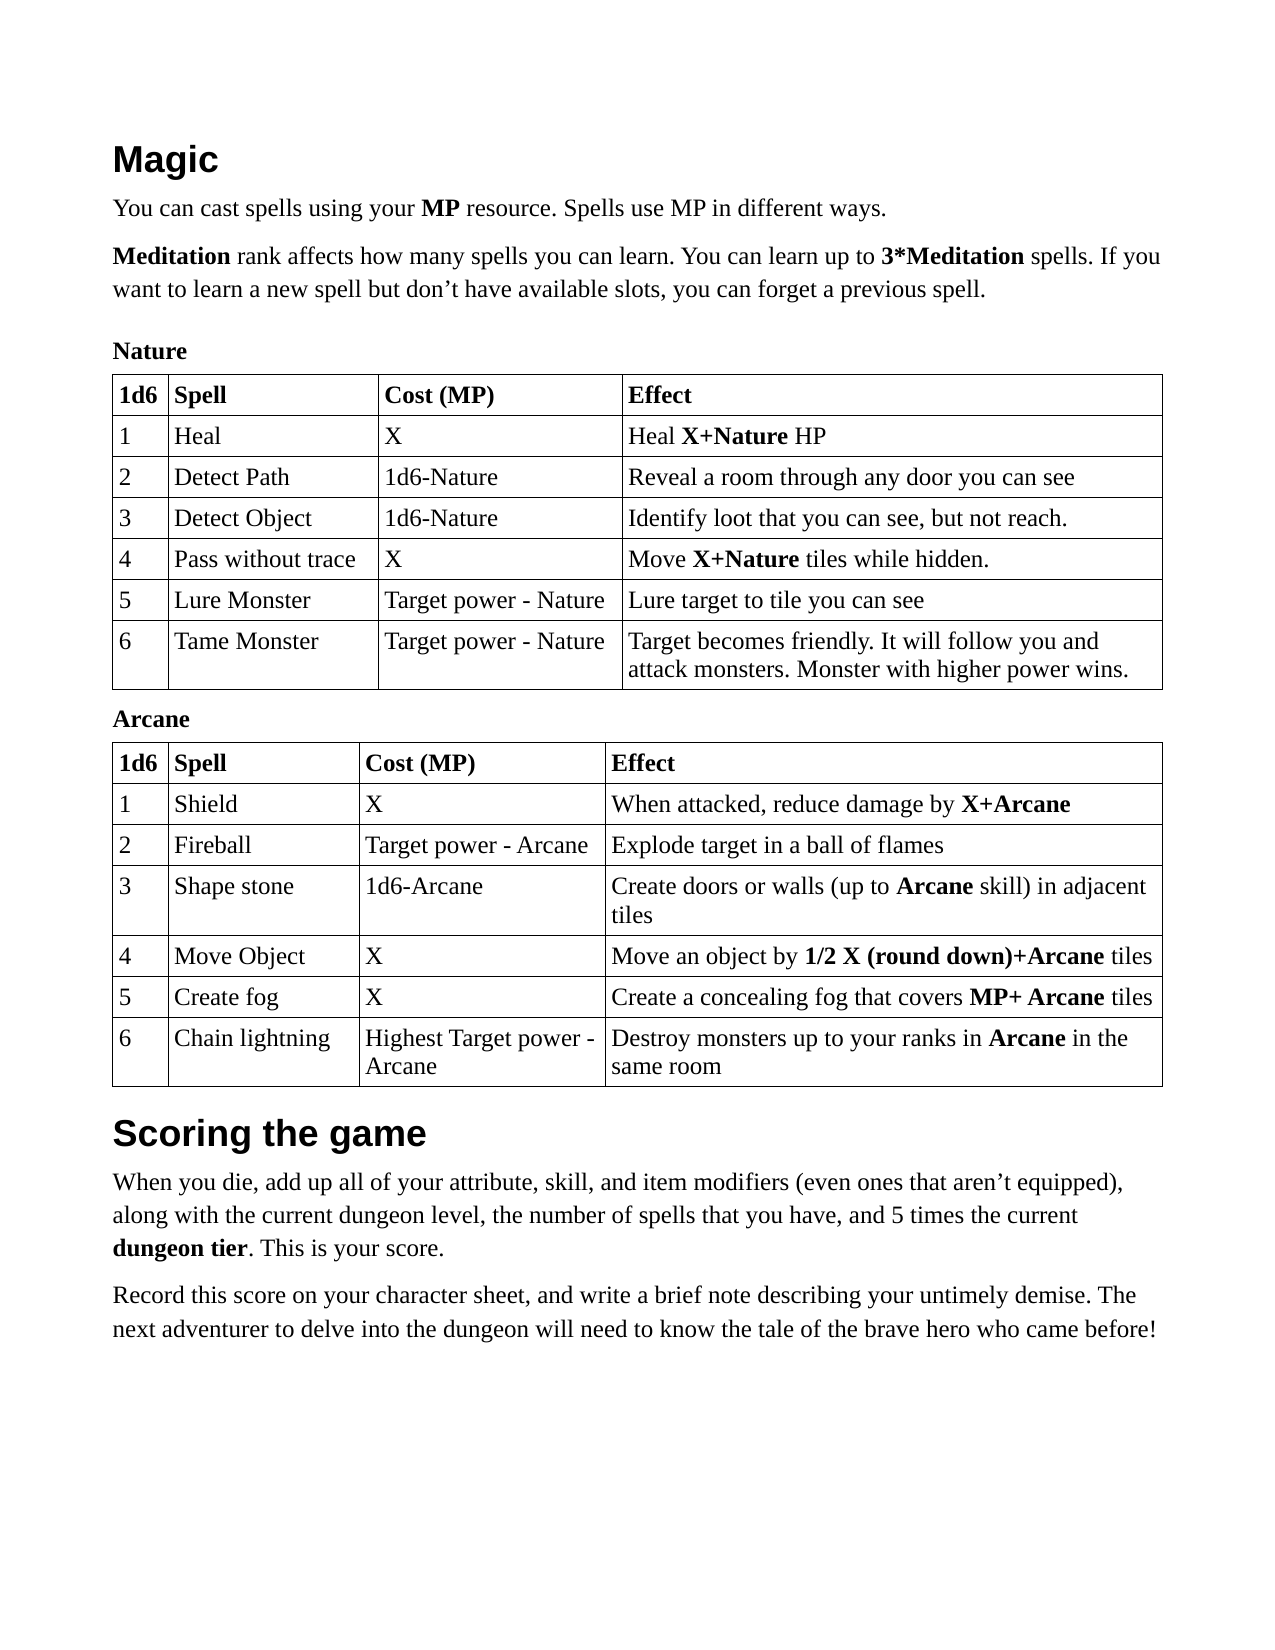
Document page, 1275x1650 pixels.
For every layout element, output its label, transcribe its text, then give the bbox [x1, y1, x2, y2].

table_cell X [360, 936, 605, 976]
table_cell Detect Object [169, 498, 378, 538]
table_header Spell [169, 743, 359, 783]
table_cell Lure target to tile you can see [623, 580, 1162, 620]
table_cell Highest Target power - Arcane [360, 1018, 605, 1086]
table_cell Reveal a room through any door you can see [623, 457, 1162, 497]
text You can cast spells using your MP resource. Spells use MP in different ways. [112, 193, 1162, 222]
table_cell Move an object by 1/2 X (round down)+Arcane tiles [606, 936, 1162, 976]
subtitle When you die, add up all of your attribute, skill, and item modifiers (even ones that aren’t equipped), along with the current dungeon level, the number of spells that you have, and 5 times the current dungeon tier. This is your score. [112, 1167, 1162, 1262]
table_cell X [379, 416, 622, 456]
table_cell 3 [113, 498, 168, 538]
table_cell Heal X+Nature HP [623, 416, 1162, 456]
table_cell 2 [113, 457, 168, 497]
table_cell Detect Path [169, 457, 378, 497]
table_cell Target power - Nature [379, 621, 622, 689]
table_cell Target becomes friendly. It will follow you and attack monsters. Monster with higher power wins. [623, 621, 1162, 689]
table_cell Create a concealing fog that covers MP+ Arcane tiles [606, 977, 1162, 1017]
table_cell 5 [113, 977, 168, 1017]
table_cell 1 [113, 784, 168, 824]
table_cell 1d6-Nature [379, 498, 622, 538]
table_cell Fireball [169, 825, 359, 865]
subtitle Nature [112, 336, 1162, 365]
table_cell Heal [169, 416, 378, 456]
table_cell 1 [113, 416, 168, 456]
table_cell 4 [113, 936, 168, 976]
table_cell 4 [113, 539, 168, 579]
table_cell X [360, 784, 605, 824]
table_header Effect [606, 743, 1162, 783]
table_cell Identify loot that you can see, but not reach. [623, 498, 1162, 538]
table_cell Target power - Nature [379, 580, 622, 620]
subtitle Record this score on your character sheet, and write a brief note describing your untimely demise. The next adventurer to delve into the dungeon will need to know the tale of the brave hero who came before! [112, 1281, 1162, 1342]
subtitle Scoring the game [112, 1111, 1162, 1154]
table_header Spell [169, 375, 378, 415]
table_header Effect [623, 375, 1162, 415]
table_cell Destroy monsters up to your ranks in Arcane in the same room [606, 1018, 1162, 1086]
table_cell Create fog [169, 977, 359, 1017]
table_cell 2 [113, 825, 168, 865]
table_cell Tame Monster [169, 621, 378, 689]
table_header Cost (MP) [360, 743, 605, 783]
subtitle Arcane [112, 704, 1162, 733]
table_cell Lure Monster [169, 580, 378, 620]
table_cell Shape stone [169, 866, 359, 935]
table_cell 1d6-Arcane [360, 866, 605, 935]
table_cell Target power - Arcane [360, 825, 605, 865]
table_cell X [379, 539, 622, 579]
table_header Cost (MP) [379, 375, 622, 415]
table_cell Move X+Nature tiles while hidden. [623, 539, 1162, 579]
table_cell Create doors or walls (up to Arcane skill) in adjacent tiles [606, 866, 1162, 935]
table_cell Move Object [169, 936, 359, 976]
table_header 1d6 [113, 743, 168, 783]
table_cell 6 [113, 621, 168, 689]
table_cell 1d6-Nature [379, 457, 622, 497]
table_cell Pass without trace [169, 539, 378, 579]
table_cell 3 [113, 866, 168, 935]
subtitle Magic [112, 137, 1162, 181]
table_header 1d6 [113, 375, 168, 415]
table_cell Chain lightning [169, 1018, 359, 1086]
table_cell Explode target in a ball of flames [606, 825, 1162, 865]
text Meditation rank affects how many spells you can learn. You can learn up to 3*Meditation spells. If you want to learn a new spell but don’t have available slots, you can forget a previous spell. [112, 241, 1162, 302]
table_cell X [360, 977, 605, 1017]
table_cell 6 [113, 1018, 168, 1086]
table_cell 5 [113, 580, 168, 620]
table_cell When attacked, reduce damage by X+Arcane [606, 784, 1162, 824]
table_cell Shield [169, 784, 359, 824]
